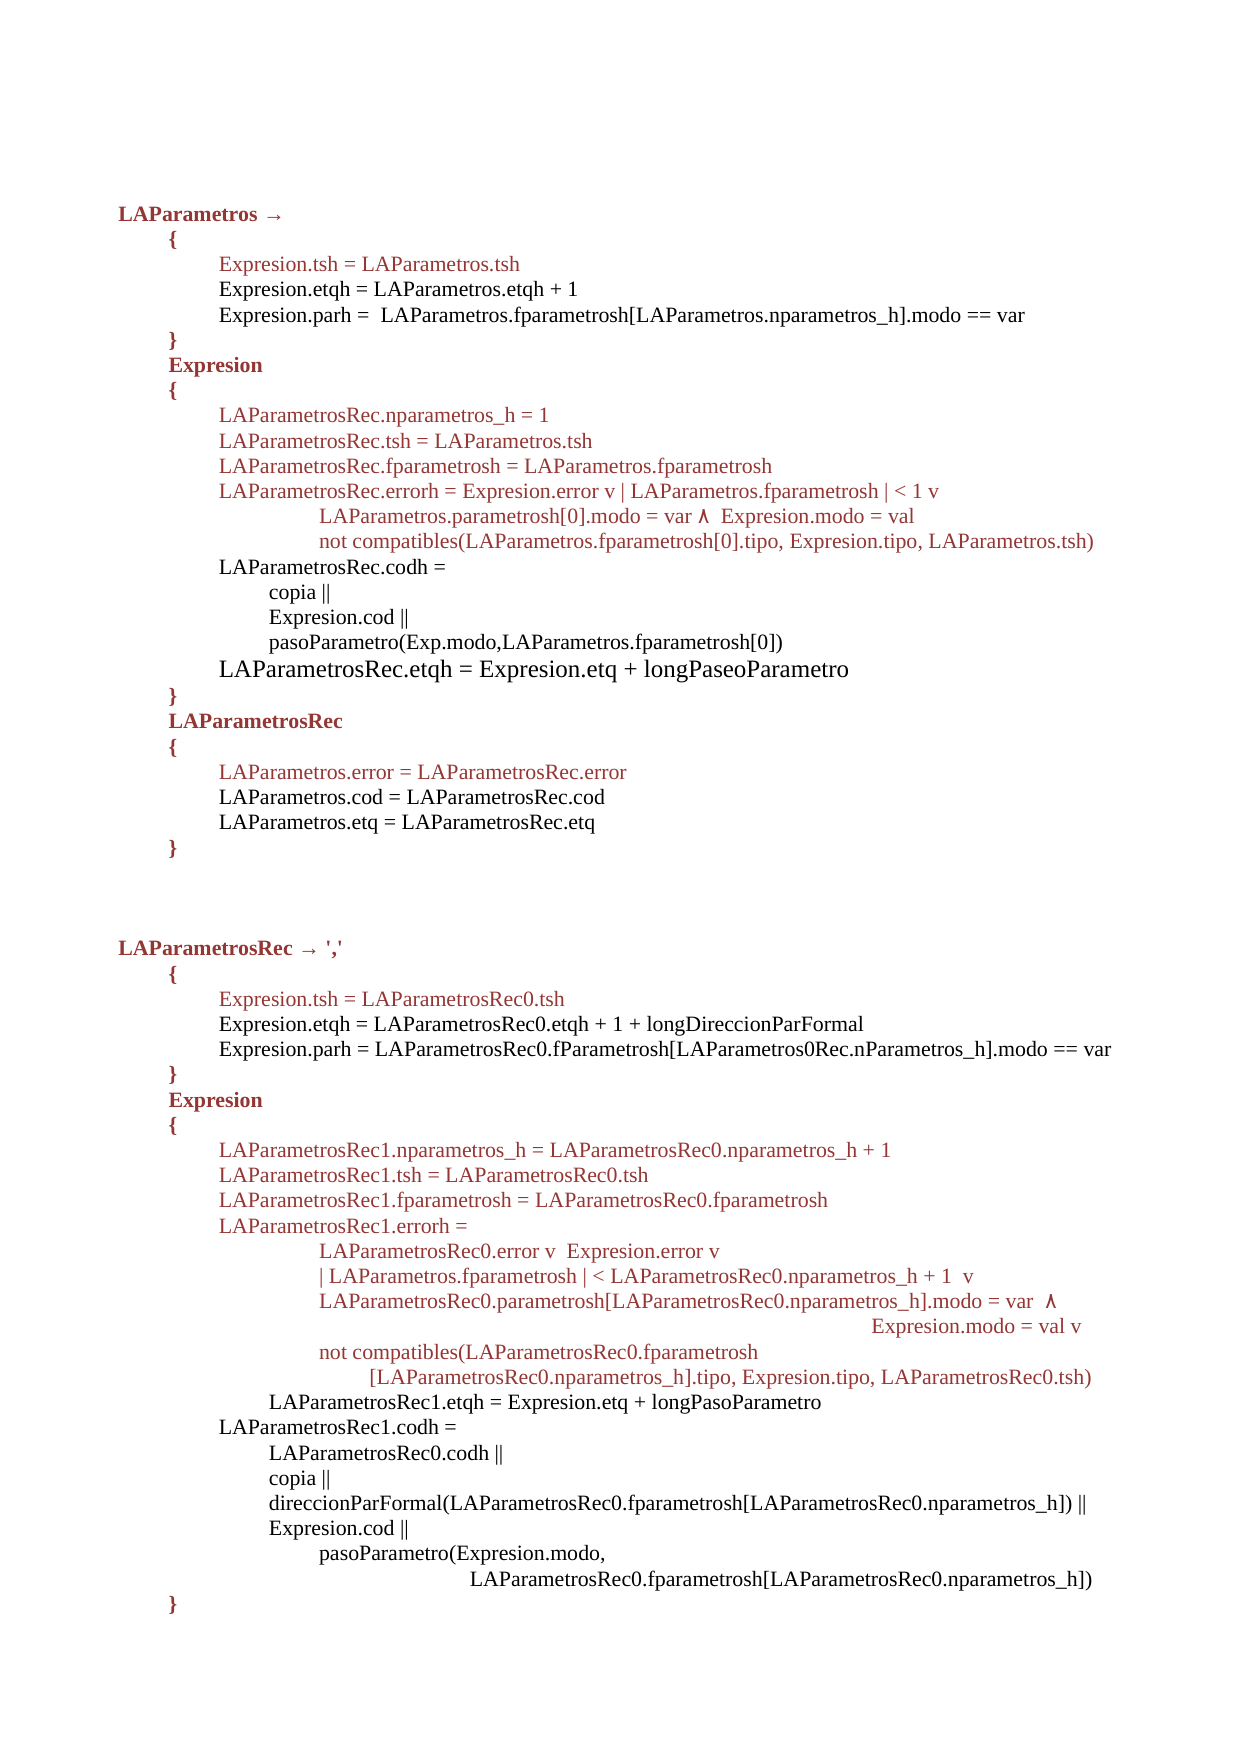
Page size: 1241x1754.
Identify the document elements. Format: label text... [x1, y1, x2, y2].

text not compatibles(LAParametros.fparametrosh[0].tipo, Expresion.tipo, LAParametros.tsh) [168, 528, 1122, 554]
text } [168, 327, 1122, 352]
text LAParametrosRec → ',' [118, 935, 1122, 961]
text LAParametros → [118, 201, 1122, 226]
text { [168, 1112, 1122, 1137]
text | LAParametros.fparametrosh | < LAParametrosRec0.nparametros_h + 1 v [168, 1263, 1122, 1288]
text } [168, 683, 1122, 708]
text } [168, 1061, 1122, 1087]
text } [168, 1591, 1122, 1616]
text Expresion.etqh = LAParametros.etqh + 1 [118, 276, 1122, 302]
text copia || [118, 1465, 1122, 1490]
text copia || [118, 579, 1122, 604]
text LAParametrosRec.nparametros_h = 1 [168, 402, 1122, 428]
text { [168, 377, 1122, 402]
text Expresion.etqh = LAParametrosRec0.etqh + 1 + longDireccionParFormal [118, 1011, 1122, 1036]
text LAParametrosRec.errorh = Expresion.error v | LAParametros.fparametrosh | < 1 v [168, 478, 1122, 503]
text { [168, 734, 1122, 759]
text [LAParametrosRec0.nparametros_h].tipo, Expresion.tipo, LAParametrosRec0.tsh) [168, 1364, 1122, 1389]
text LAParametrosRec1.fparametrosh = LAParametrosRec0.fparametrosh [168, 1187, 1122, 1213]
text LAParametrosRec1.errorh = [168, 1213, 1122, 1238]
text LAParametrosRec0.error v Expresion.error v [168, 1238, 1122, 1263]
text Expresion.parh = LAParametrosRec0.fParametrosh[LAParametros0Rec.nParametros_h].modo == var [168, 1036, 1122, 1061]
text LAParametrosRec0.parametrosh[LAParametrosRec0.nparametros_h].modo = var ٨ Expresion.modo = val v [168, 1288, 1122, 1339]
text { [168, 961, 1122, 986]
text LAParametrosRec1.codh = [118, 1414, 1122, 1439]
text LAParametros.etq = LAParametrosRec.etq [168, 809, 1122, 834]
text Expresion.cod || [118, 604, 1122, 629]
text Expresion.tsh = LAParametros.tsh [168, 251, 1122, 276]
text LAParametros.cod = LAParametrosRec.cod [118, 784, 1122, 809]
text LAParametrosRec [168, 708, 1122, 734]
text { [168, 226, 1122, 251]
text LAParametrosRec.etqh = Expresion.etq + longPaseoParametro [118, 654, 1122, 683]
text not compatibles(LAParametrosRec0.fparametrosh [168, 1339, 1122, 1364]
text } [168, 834, 1122, 860]
text LAParametrosRec.tsh = LAParametros.tsh [168, 428, 1122, 453]
text Expresion.cod || [118, 1515, 1122, 1540]
text LAParametros.error = LAParametrosRec.error [168, 759, 1122, 784]
text LAParametrosRec0.codh || [118, 1439, 1122, 1465]
text LAParametrosRec.codh = [118, 554, 1122, 579]
text pasoParametro(Exp.modo,LAParametros.fparametrosh[0]) [118, 629, 1122, 654]
text LAParametrosRec1.etqh = Expresion.etq + longPasoParametro [168, 1389, 1122, 1414]
text Expresion.parh = LAParametros.fparametrosh[LAParametros.nparametros_h].modo == var [168, 302, 1122, 327]
text Expresion [168, 1087, 1122, 1112]
text pasoParametro(Expresion.modo, LAParametrosRec0.fparametrosh[LAParametrosRec0.nparametros_h]) [168, 1540, 1122, 1591]
text LAParametros.parametrosh[0].modo = var ٨ Expresion.modo = val [168, 503, 1122, 528]
text Expresion.tsh = LAParametrosRec0.tsh [168, 986, 1122, 1011]
text direccionParFormal(LAParametrosRec0.fparametrosh[LAParametrosRec0.nparametros_h]) || [118, 1490, 1122, 1515]
text LAParametrosRec.fparametrosh = LAParametros.fparametrosh [168, 453, 1122, 478]
text LAParametrosRec1.nparametros_h = LAParametrosRec0.nparametros_h + 1 [168, 1137, 1122, 1162]
text LAParametrosRec1.tsh = LAParametrosRec0.tsh [168, 1162, 1122, 1187]
text Expresion [168, 352, 1122, 377]
